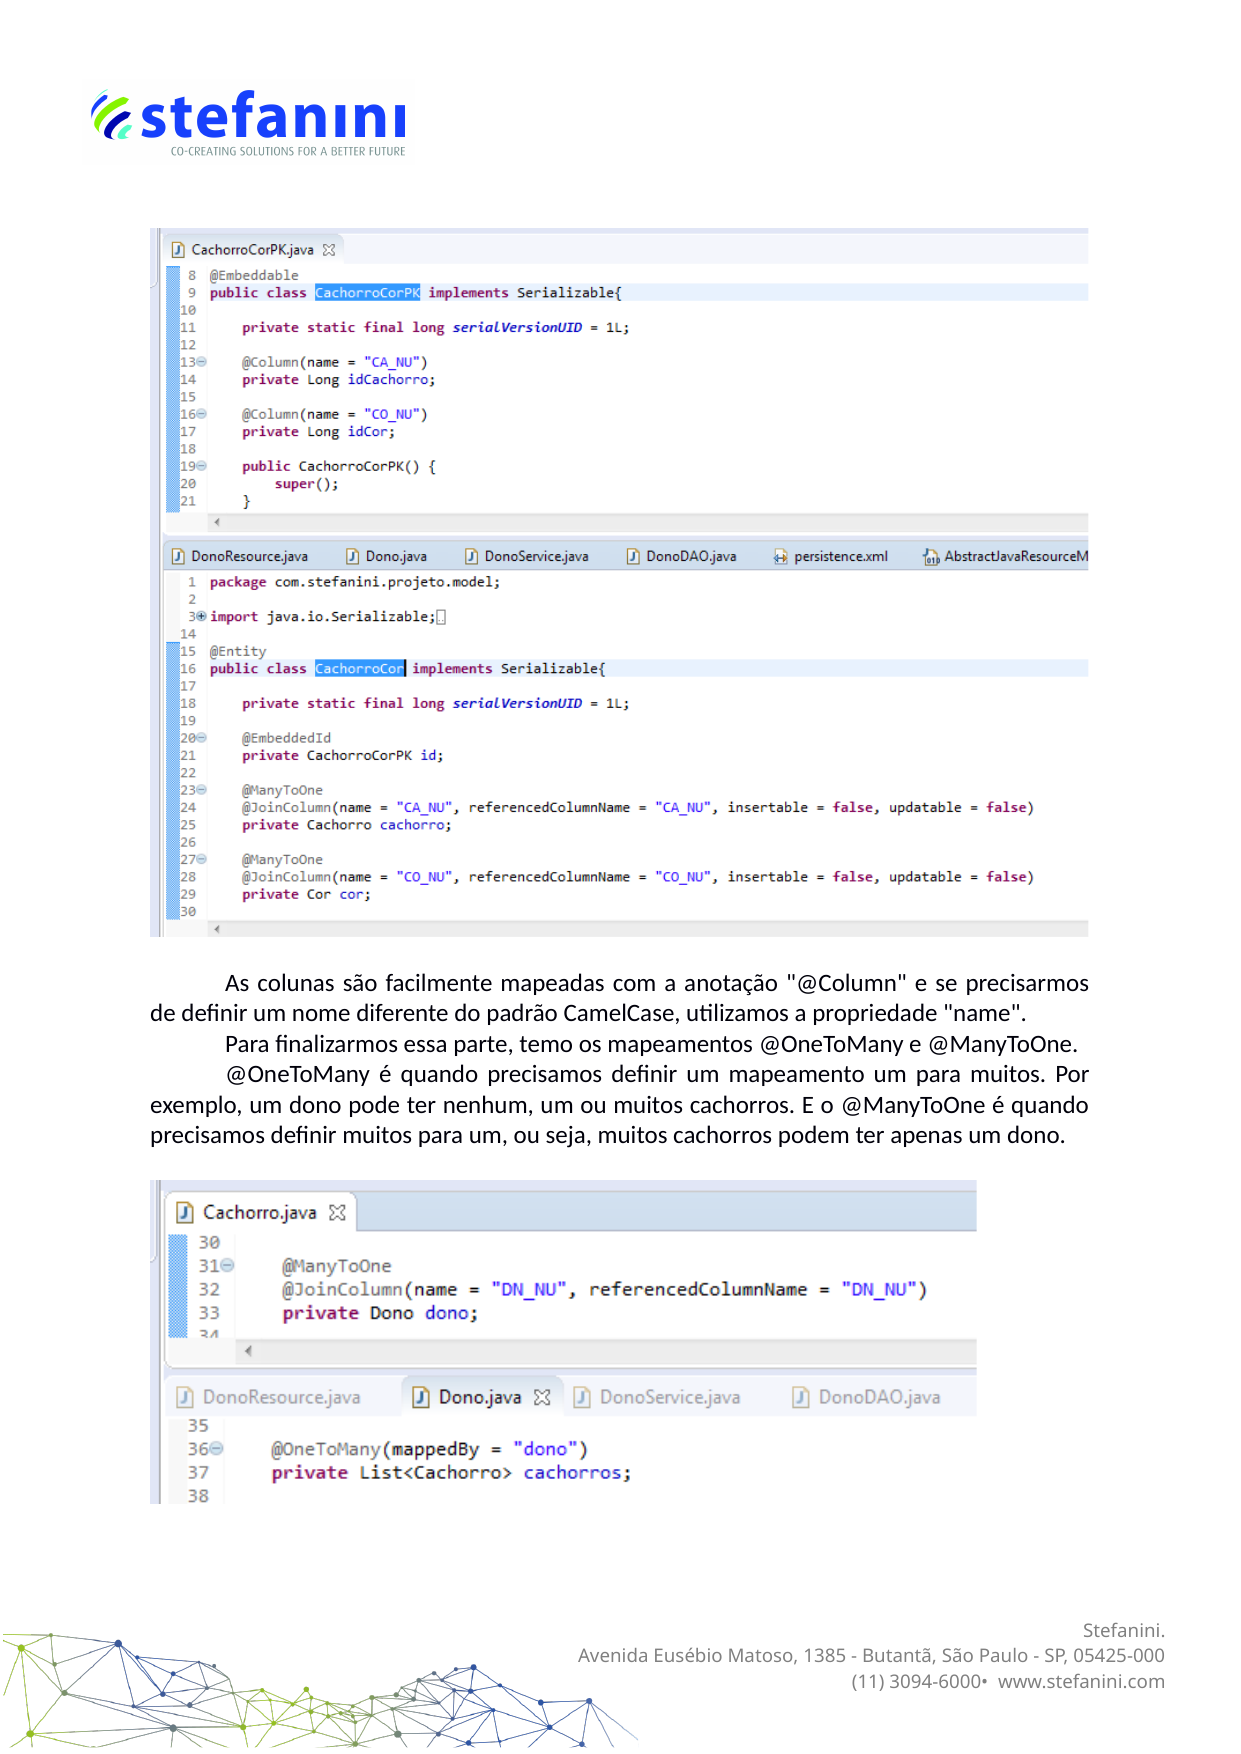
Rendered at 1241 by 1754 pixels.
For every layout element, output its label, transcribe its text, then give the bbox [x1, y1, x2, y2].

text Para finalizarmos essa parte, temo os mapeamentos @OneToMany e @ManyToOne. [150, 1028, 1090, 1058]
text As colunas são facilmente mapeadas com a anotação "@Column" e se precisarmos de definir um nome diferente do padrão CamelCase, utilizamos a propriedade "name". [150, 967, 1090, 1028]
text @OneToMany é quando precisamos definir um mapeamento um para muitos. Por exemplo, um dono pode ter nenhum, um ou muitos cachorros. E o @ManyToOne é quando precisamos definir muitos para um, ou seja, muitos cachorros podem ter apenas um dono. [150, 1058, 1090, 1150]
picture [81, 79, 418, 168]
picture [150, 1180, 977, 1504]
picture [3, 1624, 676, 1748]
picture [150, 228, 1089, 937]
